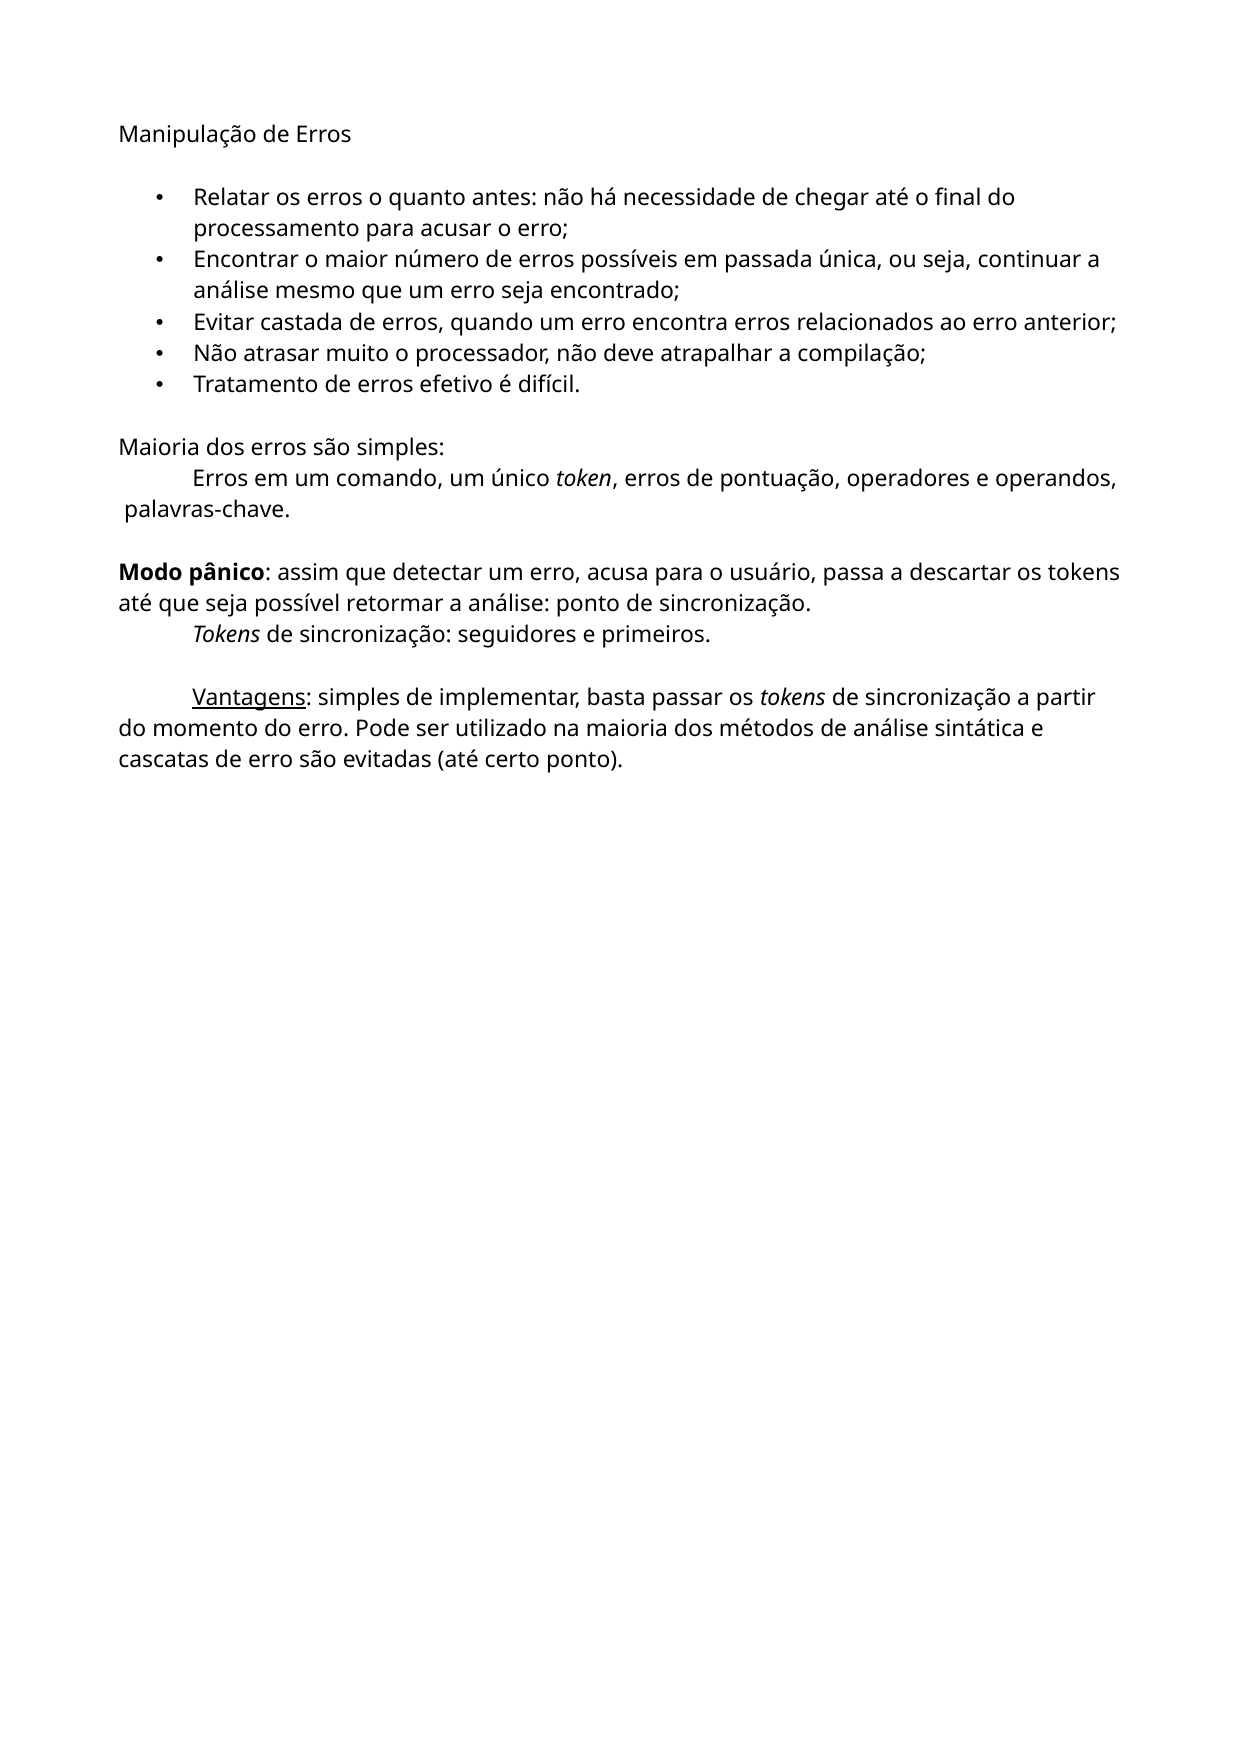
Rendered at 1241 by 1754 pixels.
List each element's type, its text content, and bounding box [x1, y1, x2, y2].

list Tratamento de erros efetivo é difícil. [156, 368, 1122, 399]
list Evitar castada de erros, quando um erro encontra erros relacionados ao erro anterior; [156, 306, 1122, 337]
list Encontrar o maior número de erros possíveis em passada única, ou seja, continuar a análise mesmo que um erro seja encontrado; [156, 243, 1122, 306]
text Tokens de sincronização: seguidores e primeiros. [118, 618, 1122, 649]
list Não atrasar muito o processador, não deve atrapalhar a compilação; [156, 337, 1122, 368]
text Erros em um comando, um único token, erros de pontuação, operadores e operandos, [118, 462, 1122, 493]
text Manipulação de Erros [118, 118, 1122, 149]
text Modo pânico: assim que detectar um erro, acusa para o usuário, passa a descartar os tokens até que seja possível retormar a análise: ponto de sincronização. [118, 556, 1122, 618]
text Vantagens: simples de implementar, basta passar os tokens de sincronização a partir do momento do erro. Pode ser utilizado na maioria dos métodos de análise sintática e cascatas de erro são evitadas (até certo ponto). [118, 681, 1122, 774]
text palavras-chave. [118, 493, 1122, 524]
list Relatar os erros o quanto antes: não há necessidade de chegar até o final do processamento para acusar o erro; [156, 181, 1122, 243]
text Maioria dos erros são simples: [118, 431, 1122, 462]
